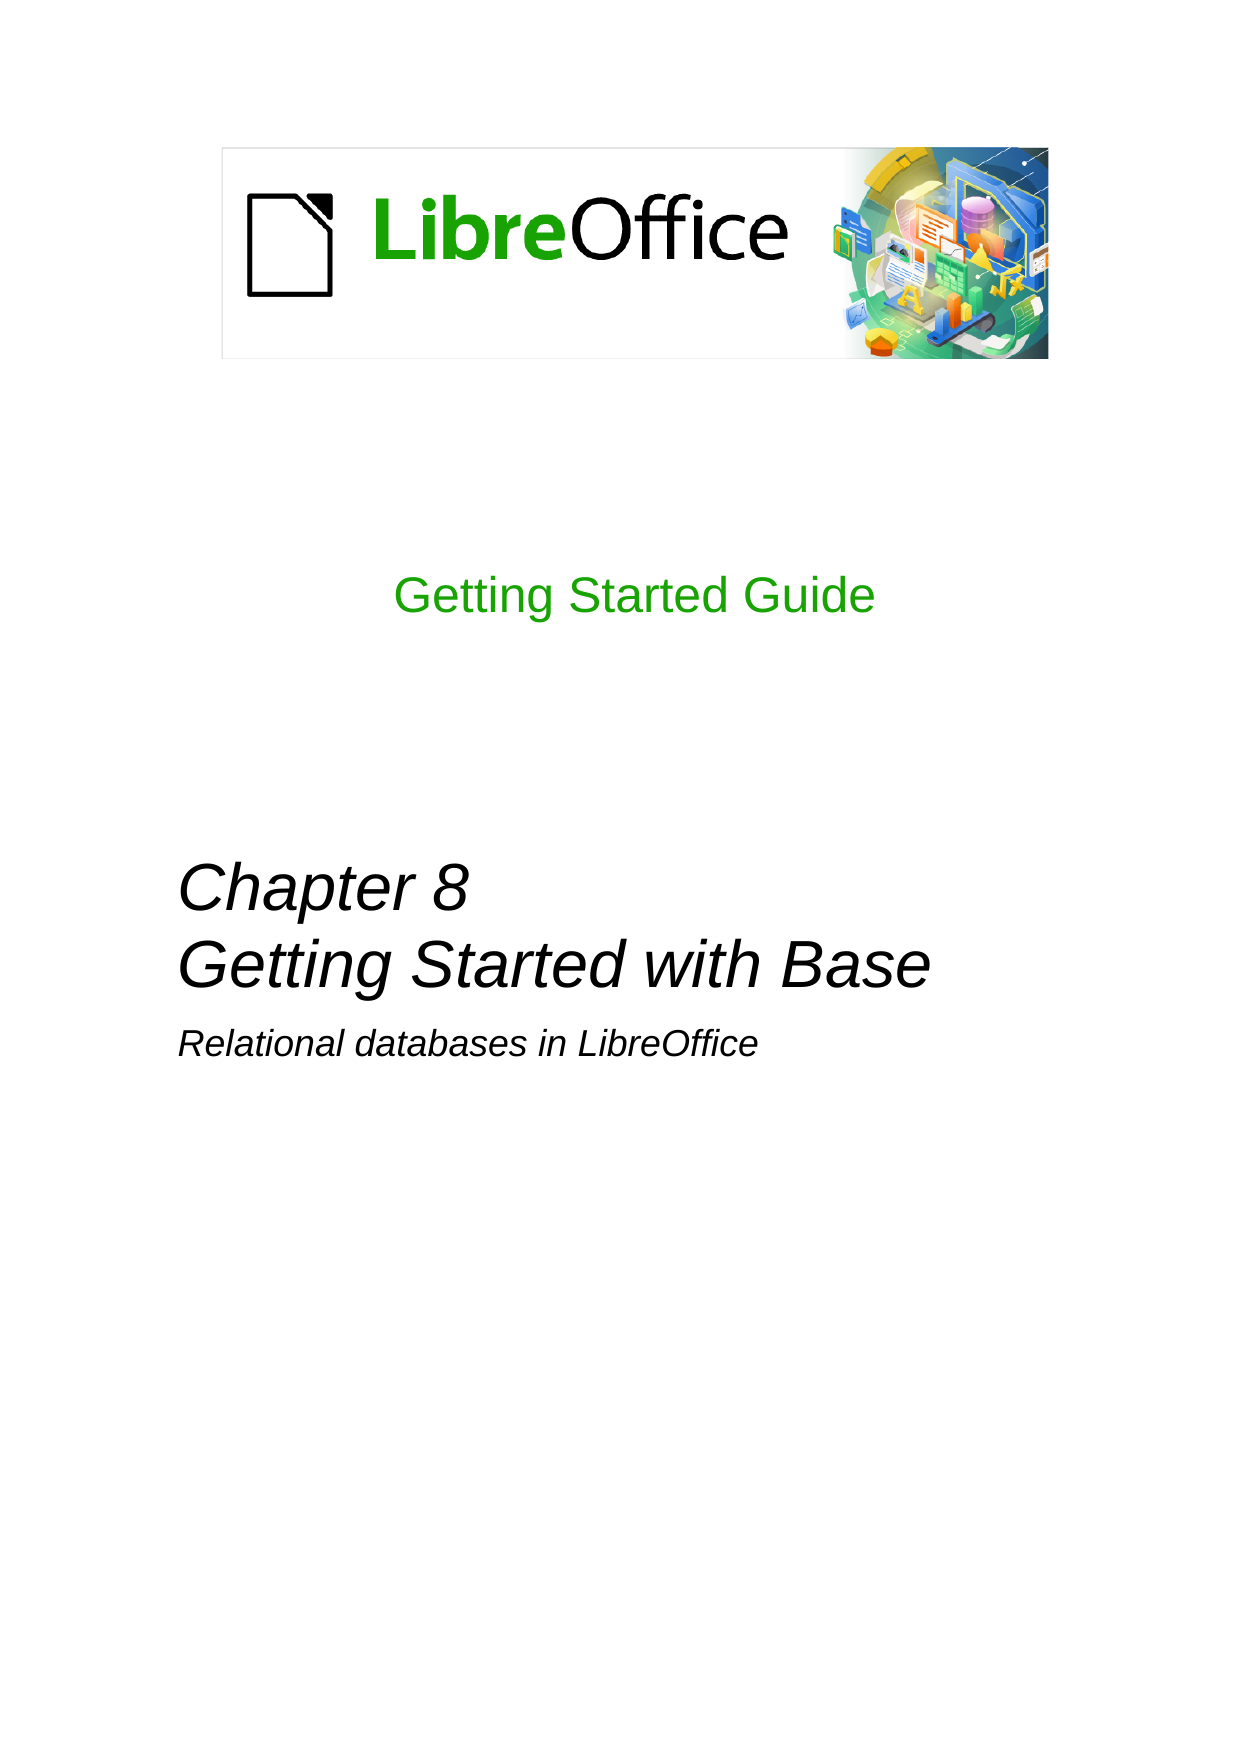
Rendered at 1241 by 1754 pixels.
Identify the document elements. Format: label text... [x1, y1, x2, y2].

subtitle Relational databases in LibreOffice [177, 1021, 1093, 1064]
text Getting Started Guide [177, 566, 1093, 623]
picture [221, 147, 1049, 359]
title Chapter 8 Getting Started with Base [177, 848, 1093, 1002]
